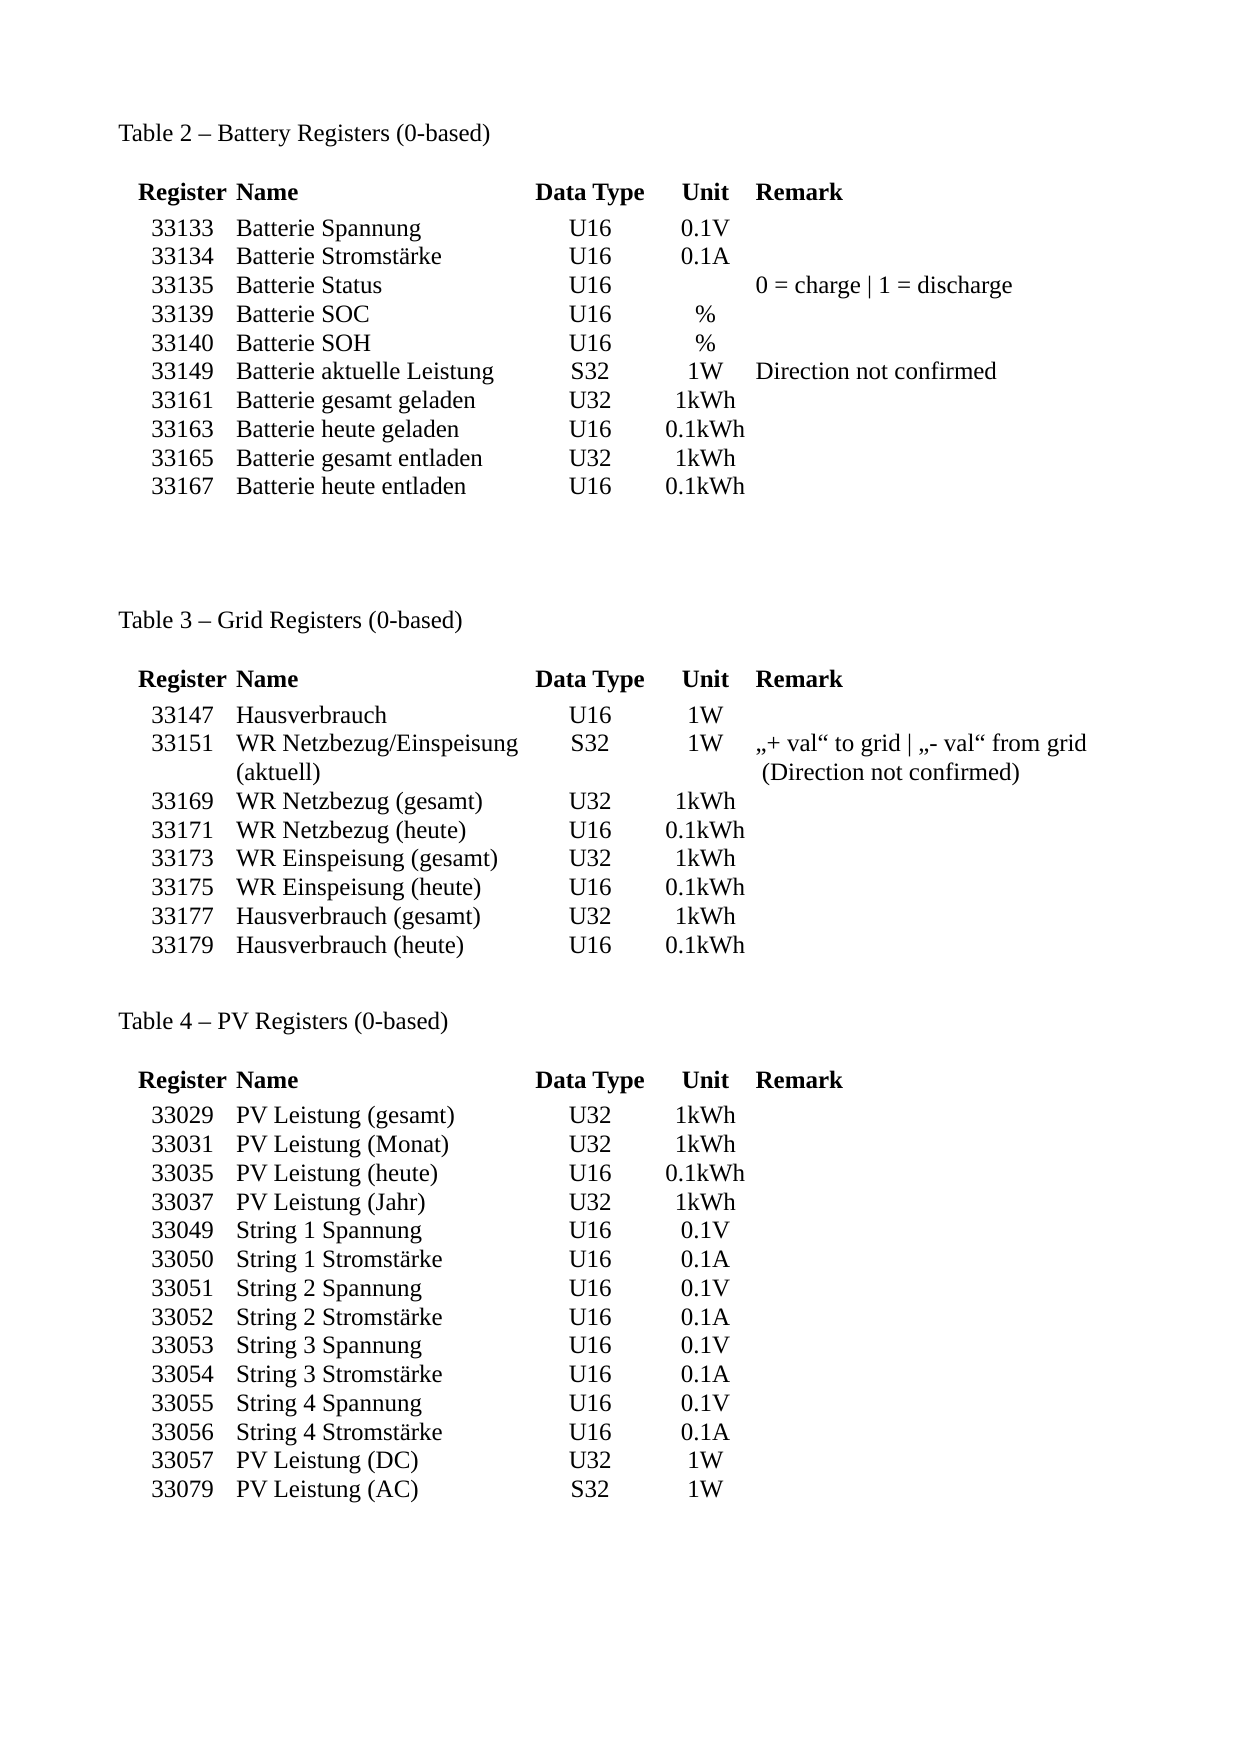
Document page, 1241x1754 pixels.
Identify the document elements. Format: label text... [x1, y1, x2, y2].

table_header Register [129, 1054, 236, 1101]
table_cell U16 [525, 414, 655, 443]
table_cell Batterie heute entladen [236, 471, 525, 500]
table_cell String 1 Spannung [236, 1216, 525, 1244]
table_cell Direction not confirmed [755, 356, 1134, 385]
table_cell [755, 930, 1134, 958]
table_cell S32 [525, 729, 655, 786]
table_cell PV Leistung (Monat) [236, 1129, 525, 1158]
table_cell % [655, 328, 755, 356]
table_cell U16 [525, 1244, 655, 1273]
table_cell U32 [525, 1129, 655, 1158]
table_cell 33163 [129, 414, 236, 443]
table_cell 33133 [129, 213, 236, 241]
table_cell [755, 1302, 1134, 1331]
table_cell [755, 1417, 1134, 1446]
table_cell 33173 [129, 844, 236, 872]
table_header Register [129, 653, 236, 700]
table_cell WR Netzbezug (gesamt) [236, 786, 525, 815]
table_cell 1kWh [655, 385, 755, 414]
table_cell PV Leistung (gesamt) [236, 1101, 525, 1129]
table_cell 33139 [129, 299, 236, 328]
table_cell Batterie SOC [236, 299, 525, 328]
table_cell Hausverbrauch (gesamt) [236, 901, 525, 930]
table_cell [755, 1129, 1134, 1158]
table_cell U16 [525, 1273, 655, 1302]
table_cell [655, 500, 755, 529]
table_cell 33079 [129, 1474, 236, 1503]
table_cell U32 [525, 1446, 655, 1474]
table_cell String 4 Spannung [236, 1388, 525, 1417]
table_cell String 4 Stromstärke [236, 1417, 525, 1446]
table_cell U16 [525, 930, 655, 958]
table_cell 33031 [129, 1129, 236, 1158]
table_cell U16 [525, 471, 655, 500]
table_cell 0.1A [655, 1359, 755, 1388]
table_cell U16 [525, 1359, 655, 1388]
table_header Data Type [525, 1054, 655, 1101]
table_cell U32 [525, 443, 655, 471]
table_cell 0.1kWh [655, 872, 755, 901]
table_cell [655, 270, 755, 299]
table_cell [755, 241, 1134, 270]
table_cell 33051 [129, 1273, 236, 1302]
table_cell [755, 1216, 1134, 1244]
table_cell [755, 1101, 1134, 1129]
table_cell 33055 [129, 1388, 236, 1417]
table_cell U32 [525, 1101, 655, 1129]
table_cell Batterie Spannung [236, 213, 525, 241]
table_cell String 2 Stromstärke [236, 1302, 525, 1331]
table_header Unit [655, 166, 755, 213]
table_cell U16 [525, 241, 655, 270]
table_cell U16 [525, 270, 655, 299]
table_cell [755, 1187, 1134, 1216]
table_cell U16 [525, 328, 655, 356]
table_cell [755, 500, 1134, 529]
table_header Remark [755, 166, 1134, 213]
table_header Register [129, 166, 236, 213]
table_cell U16 [525, 1302, 655, 1331]
table_cell 33037 [129, 1187, 236, 1216]
table_header Name [236, 1054, 525, 1101]
table_cell U32 [525, 901, 655, 930]
table_cell 33149 [129, 356, 236, 385]
table_cell 33134 [129, 241, 236, 270]
table_cell String 3 Spannung [236, 1331, 525, 1359]
table_cell Batterie gesamt entladen [236, 443, 525, 471]
table_cell String 1 Stromstärke [236, 1244, 525, 1273]
table_cell 33056 [129, 1417, 236, 1446]
table_cell [129, 529, 236, 558]
table_header Name [236, 653, 525, 700]
table_cell WR Netzbezug/Einspeisung (aktuell) [236, 729, 525, 786]
table_cell 1W [655, 356, 755, 385]
table_cell 0.1V [655, 1388, 755, 1417]
table_cell [755, 844, 1134, 872]
table_cell WR Einspeisung (gesamt) [236, 844, 525, 872]
table_cell [755, 1446, 1134, 1474]
table_cell 1kWh [655, 1129, 755, 1158]
table_cell U16 [525, 700, 655, 728]
table_cell 1W [655, 1446, 755, 1474]
table_cell S32 [525, 1474, 655, 1503]
table_cell 0.1V [655, 213, 755, 241]
table_cell [655, 529, 755, 558]
table_cell 0.1V [655, 1331, 755, 1359]
table_cell S32 [525, 356, 655, 385]
table_cell 33179 [129, 930, 236, 958]
table_cell [129, 500, 236, 529]
table_cell [755, 328, 1134, 356]
table_cell [755, 700, 1134, 728]
table_cell Batterie aktuelle Leistung [236, 356, 525, 385]
table_cell 1kWh [655, 844, 755, 872]
table_cell [755, 299, 1134, 328]
table_cell [755, 213, 1134, 241]
table_cell PV Leistung (heute) [236, 1158, 525, 1187]
table_cell % [655, 299, 755, 328]
table_cell U32 [525, 385, 655, 414]
table_cell U16 [525, 1158, 655, 1187]
table_cell [755, 1158, 1134, 1187]
table_cell 1kWh [655, 786, 755, 815]
table_cell 0.1V [655, 1216, 755, 1244]
table_cell 1W [655, 700, 755, 728]
table_cell [755, 443, 1134, 471]
table_cell 0.1kWh [655, 414, 755, 443]
table_cell [755, 1244, 1134, 1273]
table_cell [236, 529, 525, 558]
table_cell [755, 1273, 1134, 1302]
table_cell 33171 [129, 815, 236, 843]
text Table 3 – Grid Registers (0-based) [118, 605, 1169, 634]
table_cell 1W [655, 1474, 755, 1503]
table_cell 33135 [129, 270, 236, 299]
table_cell U16 [525, 815, 655, 843]
table_cell 33050 [129, 1244, 236, 1273]
table_cell PV Leistung (DC) [236, 1446, 525, 1474]
table_cell PV Leistung (Jahr) [236, 1187, 525, 1216]
table_cell [755, 414, 1134, 443]
table_cell [755, 1388, 1134, 1417]
table_cell U16 [525, 1417, 655, 1446]
table_cell 0.1kWh [655, 815, 755, 843]
table_cell 0.1kWh [655, 1158, 755, 1187]
table_cell [755, 471, 1134, 500]
table_cell 33049 [129, 1216, 236, 1244]
table_cell 33161 [129, 385, 236, 414]
table_cell 1kWh [655, 443, 755, 471]
table_cell [755, 901, 1134, 930]
table_cell 33029 [129, 1101, 236, 1129]
table_cell 0.1A [655, 1302, 755, 1331]
table_cell Batterie heute geladen [236, 414, 525, 443]
table_cell [755, 1331, 1134, 1359]
table_cell 33175 [129, 872, 236, 901]
table_cell Hausverbrauch (heute) [236, 930, 525, 958]
table_cell Hausverbrauch [236, 700, 525, 728]
table_cell Batterie Status [236, 270, 525, 299]
table_cell U16 [525, 213, 655, 241]
table_cell 33054 [129, 1359, 236, 1388]
table_cell 33147 [129, 700, 236, 728]
table_header Unit [655, 1054, 755, 1101]
table_cell 33151 [129, 729, 236, 786]
table_cell 0.1A [655, 241, 755, 270]
table_cell [755, 1474, 1134, 1503]
table_cell 33165 [129, 443, 236, 471]
table_cell U16 [525, 1388, 655, 1417]
table_cell U32 [525, 844, 655, 872]
table_cell [236, 500, 525, 529]
table_cell 33035 [129, 1158, 236, 1187]
table_cell U16 [525, 299, 655, 328]
table_cell 33169 [129, 786, 236, 815]
table_header Unit [655, 653, 755, 700]
table_cell 33140 [129, 328, 236, 356]
table_cell [755, 815, 1134, 843]
table_cell WR Netzbezug (heute) [236, 815, 525, 843]
table_cell U32 [525, 786, 655, 815]
table_cell 33052 [129, 1302, 236, 1331]
table_cell Batterie SOH [236, 328, 525, 356]
table_cell [755, 385, 1134, 414]
table_cell U16 [525, 1331, 655, 1359]
table_cell 0.1kWh [655, 930, 755, 958]
table_cell [755, 786, 1134, 815]
table_header Remark [755, 653, 1134, 700]
table_cell „+ val“ to grid | „- val“ from grid (Direction not confirmed) [755, 729, 1134, 786]
table_header Remark [755, 1054, 1134, 1101]
table_cell WR Einspeisung (heute) [236, 872, 525, 901]
table_cell 0.1kWh [655, 471, 755, 500]
table_cell [755, 529, 1134, 558]
table_cell PV Leistung (AC) [236, 1474, 525, 1503]
table_cell 0.1V [655, 1273, 755, 1302]
table_cell 1kWh [655, 1101, 755, 1129]
text Table 4 – PV Registers (0-based) [118, 1006, 1169, 1035]
table_cell 33167 [129, 471, 236, 500]
table_cell 1kWh [655, 901, 755, 930]
table_cell 33053 [129, 1331, 236, 1359]
table_header Name [236, 166, 525, 213]
table_cell String 3 Stromstärke [236, 1359, 525, 1388]
text Table 2 – Battery Registers (0-based) [118, 118, 1169, 147]
table_cell [755, 1359, 1134, 1388]
table_cell 33057 [129, 1446, 236, 1474]
table_header Data Type [525, 166, 655, 213]
table_cell String 2 Spannung [236, 1273, 525, 1302]
table_cell 33177 [129, 901, 236, 930]
table_cell [755, 872, 1134, 901]
table_cell 0.1A [655, 1244, 755, 1273]
table_cell [525, 500, 655, 529]
table_header Data Type [525, 653, 655, 700]
table_cell 0.1A [655, 1417, 755, 1446]
table_cell 1kWh [655, 1187, 755, 1216]
table_cell 1W [655, 729, 755, 786]
table_cell U32 [525, 1187, 655, 1216]
table_cell U16 [525, 872, 655, 901]
table_cell 0 = charge | 1 = discharge [755, 270, 1134, 299]
table_cell Batterie Stromstärke [236, 241, 525, 270]
table_cell Batterie gesamt geladen [236, 385, 525, 414]
table_cell [525, 529, 655, 558]
table_cell U16 [525, 1216, 655, 1244]
